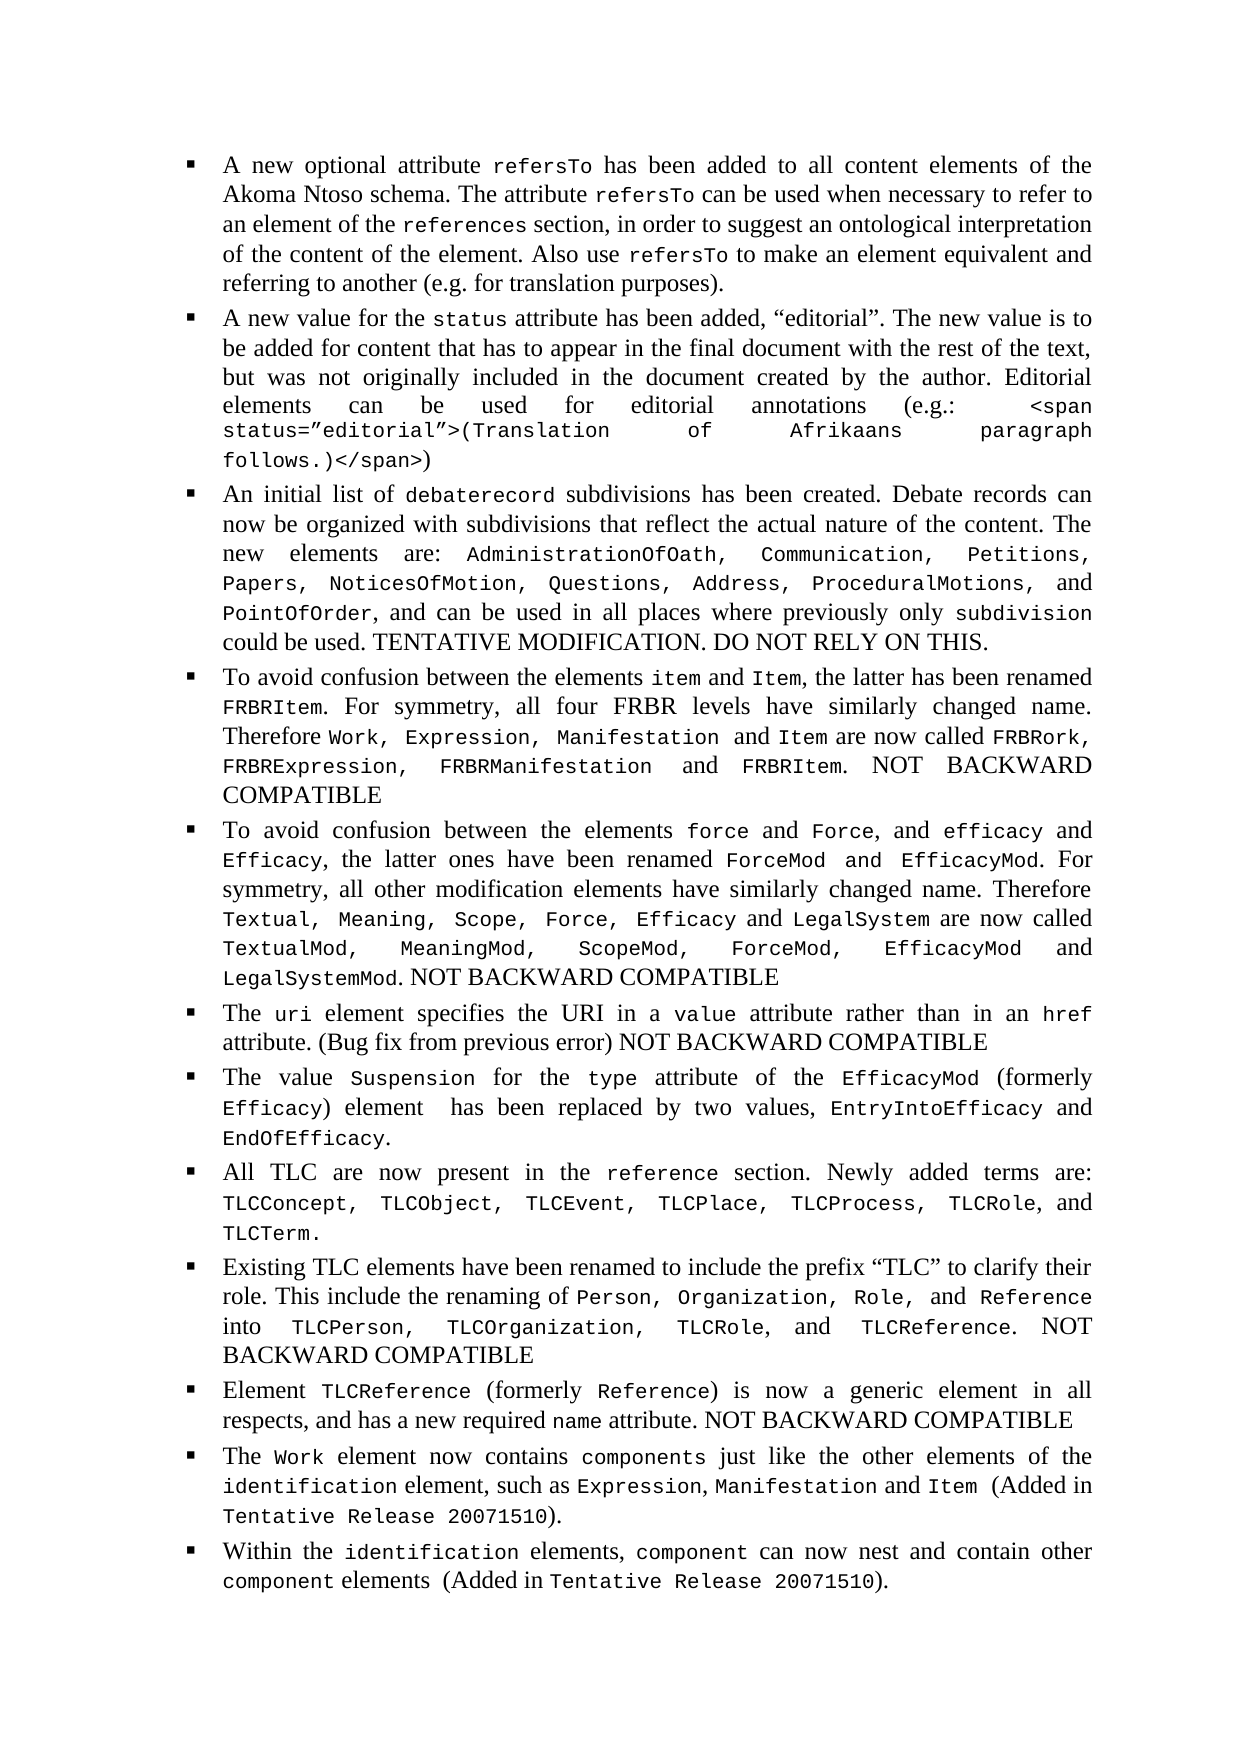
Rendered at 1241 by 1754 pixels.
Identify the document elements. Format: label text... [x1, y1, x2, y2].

list The uri element specifies the URI in a value attribute rather than in an href attribute. (Bug fix from previous error) NOT BACKWARD COMPATIBLE [185, 998, 1092, 1056]
list All TLC are now present in the reference section. Newly added terms are: TLCConcept, TLCObject, TLCEvent, TLCPlace, TLCProcess, TLCRole, and TLCTerm. [185, 1157, 1092, 1246]
list To avoid confusion between the elements item and Item, the latter has been renamed FRBRItem. For symmetry, all four FRBR levels have similarly changed name. Therefore Work, Expression, Manifestation and Item are now called FRBRork, FRBRExpression, FRBRManifestation and FRBRItem. NOT BACKWARD COMPATIBLE [185, 662, 1092, 809]
list To avoid confusion between the elements force and Force, and efficacy and Efficacy, the latter ones have been renamed ForceMod and EfficacyMod. For symmetry, all other modification elements have similarly changed name. Therefore Textual, Meaning, Scope, Force, Efficacy and LegalSystem are now called TextualMod, MeaningMod, ScopeMod, ForceMod, EfficacyMod and LegalSystemMod. NOT BACKWARD COMPATIBLE [185, 815, 1092, 992]
list A new value for the status attribute has been added, “editorial”. The new value is to be added for content that has to appear in the final document with the rest of the text, but was not originally included in the document created by the author. Editorial elements can be used for editorial annotations (e.g.: <span status=”editorial”>(Translation of Afrikaans paragraph follows.)</span>) [185, 303, 1092, 473]
list The Work element now contains components just like the other elements of the identification element, such as Expression, Manifestation and Item (Added in Tentative Release 20071510). [185, 1441, 1092, 1529]
list Element TLCReference (formerly Reference) is now a generic element in all respects, and has a new required name attribute. NOT BACKWARD COMPATIBLE [185, 1375, 1092, 1434]
list An initial list of debaterecord subdivisions has been created. Debate records can now be organized with subdivisions that reflect the actual nature of the content. The new elements are: AdministrationOfOath, Communication, Petitions, Papers, NoticesOfMotion, Questions, Address, ProceduralMotions, and PointOfOrder, and can be used in all places where previously only subdivision could be used. TENTATIVE MODIFICATION. DO NOT RELY ON THIS. [185, 479, 1092, 655]
list A new optional attribute refersTo has been added to all content elements of the Akoma Ntoso schema. The attribute refersTo can be used when necessary to refer to an element of the references section, in order to suggest an ontological interpretation of the content of the element. Also use refersTo to make an element equivalent and referring to another (e.g. for translation purposes). [185, 150, 1092, 297]
list Within the identification elements, component can now nest and contain other component elements (Added in Tentative Release 20071510). [185, 1536, 1092, 1595]
list Existing TLC elements have been renamed to include the prefix “TLC” to clarify their role. This include the renaming of Person, Organization, Role, and Reference into TLCPerson, TLCOrganization, TLCRole, and TLCReference. NOT BACKWARD COMPATIBLE [185, 1252, 1092, 1369]
list The value Suspension for the type attribute of the EfficacyMod (formerly Efficacy) element has been replaced by two values, EntryIntoEfficacy and EndOfEfficacy. [185, 1062, 1092, 1151]
